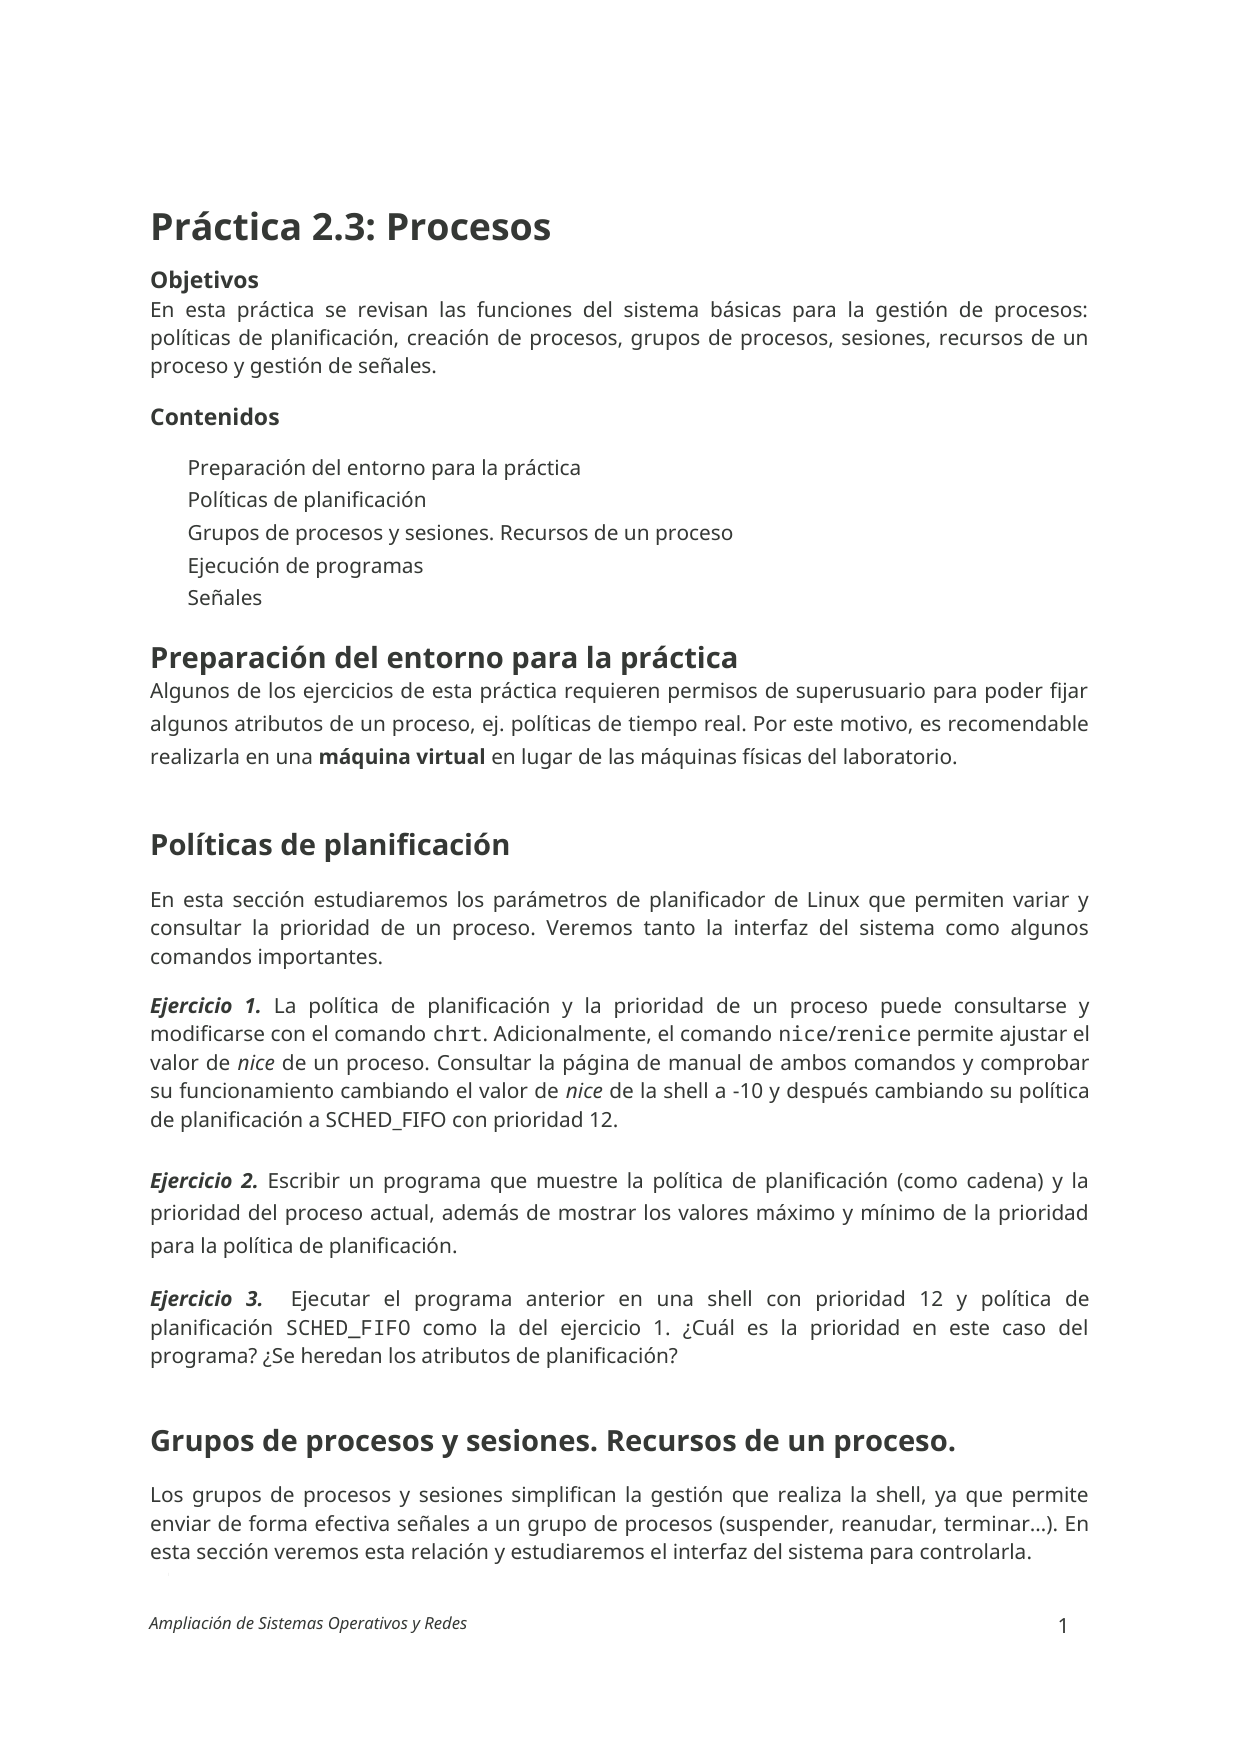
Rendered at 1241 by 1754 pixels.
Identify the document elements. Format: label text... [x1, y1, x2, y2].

text Objetivos [150, 263, 1090, 295]
title Práctica 2.3: Procesos [150, 200, 1090, 251]
text Ejercicio 1. La política de planificación y la prioridad de un proceso puede consultarse y modificarse con el comando chrt. Adicionalmente, el comando nice/renice permite ajustar el valor de nice de un proceso. Consultar la página de manual de ambos comandos y comprobar su funcionamiento cambiando el valor de nice de la shell a -10 y después cambiando su política de planificación a SCHED_FIFO con prioridad 12. [150, 991, 1090, 1133]
text Señales [187, 583, 1090, 612]
text En esta sección estudiaremos los parámetros de planificador de Linux que permiten variar y consultar la prioridad de un proceso. Veremos tanto la interfaz del sistema como algunos comandos importantes. [150, 885, 1090, 970]
subtitle Preparación del entorno para la práctica [150, 637, 1090, 677]
subtitle Grupos de procesos y sesiones. Recursos de un proceso. [150, 1420, 1090, 1459]
text Algunos de los ejercicios de esta práctica requieren permisos de superusuario para poder fijar algunos atributos de un proceso, ej. políticas de tiempo real. Por este motivo, es recomendable realizarla en una máquina virtual en lugar de las máquinas físicas del laboratorio. [150, 677, 1090, 770]
text Preparación del entorno para la práctica [187, 453, 1090, 481]
text Ejecución de programas [187, 551, 1090, 579]
subtitle Políticas de planificación [150, 824, 1090, 864]
text Políticas de planificación [187, 486, 1090, 514]
text Los grupos de procesos y sesiones simplifican la gestión que realiza la shell, ya que permite enviar de forma efectiva señales a un grupo de procesos (suspender, reanudar, terminar…). En esta sección veremos esta relación y estudiaremos el interfaz del sistema para controlarla. [150, 1480, 1090, 1566]
text En esta práctica se revisan las funciones del sistema básicas para la gestión de procesos: políticas de planificación, creación de procesos, grupos de procesos, sesiones, recursos de un proceso y gestión de señales. [150, 295, 1090, 380]
text Contenidos [150, 401, 1090, 432]
text Grupos de procesos y sesiones. Recursos de un proceso [187, 518, 1090, 547]
text Ejercicio 3. Ejecutar el programa anterior en una shell con prioridad 12 y política de planificación SCHED_FIFO como la del ejercicio 1. ¿Cuál es la prioridad en este caso del programa? ¿Se heredan los atributos de planificación? [150, 1284, 1090, 1370]
text Ejercicio 2. Escribir un programa que muestre la política de planificación (como cadena) y la prioridad del proceso actual, además de mostrar los valores máximo y mínimo de la prioridad para la política de planificación. [150, 1166, 1090, 1259]
